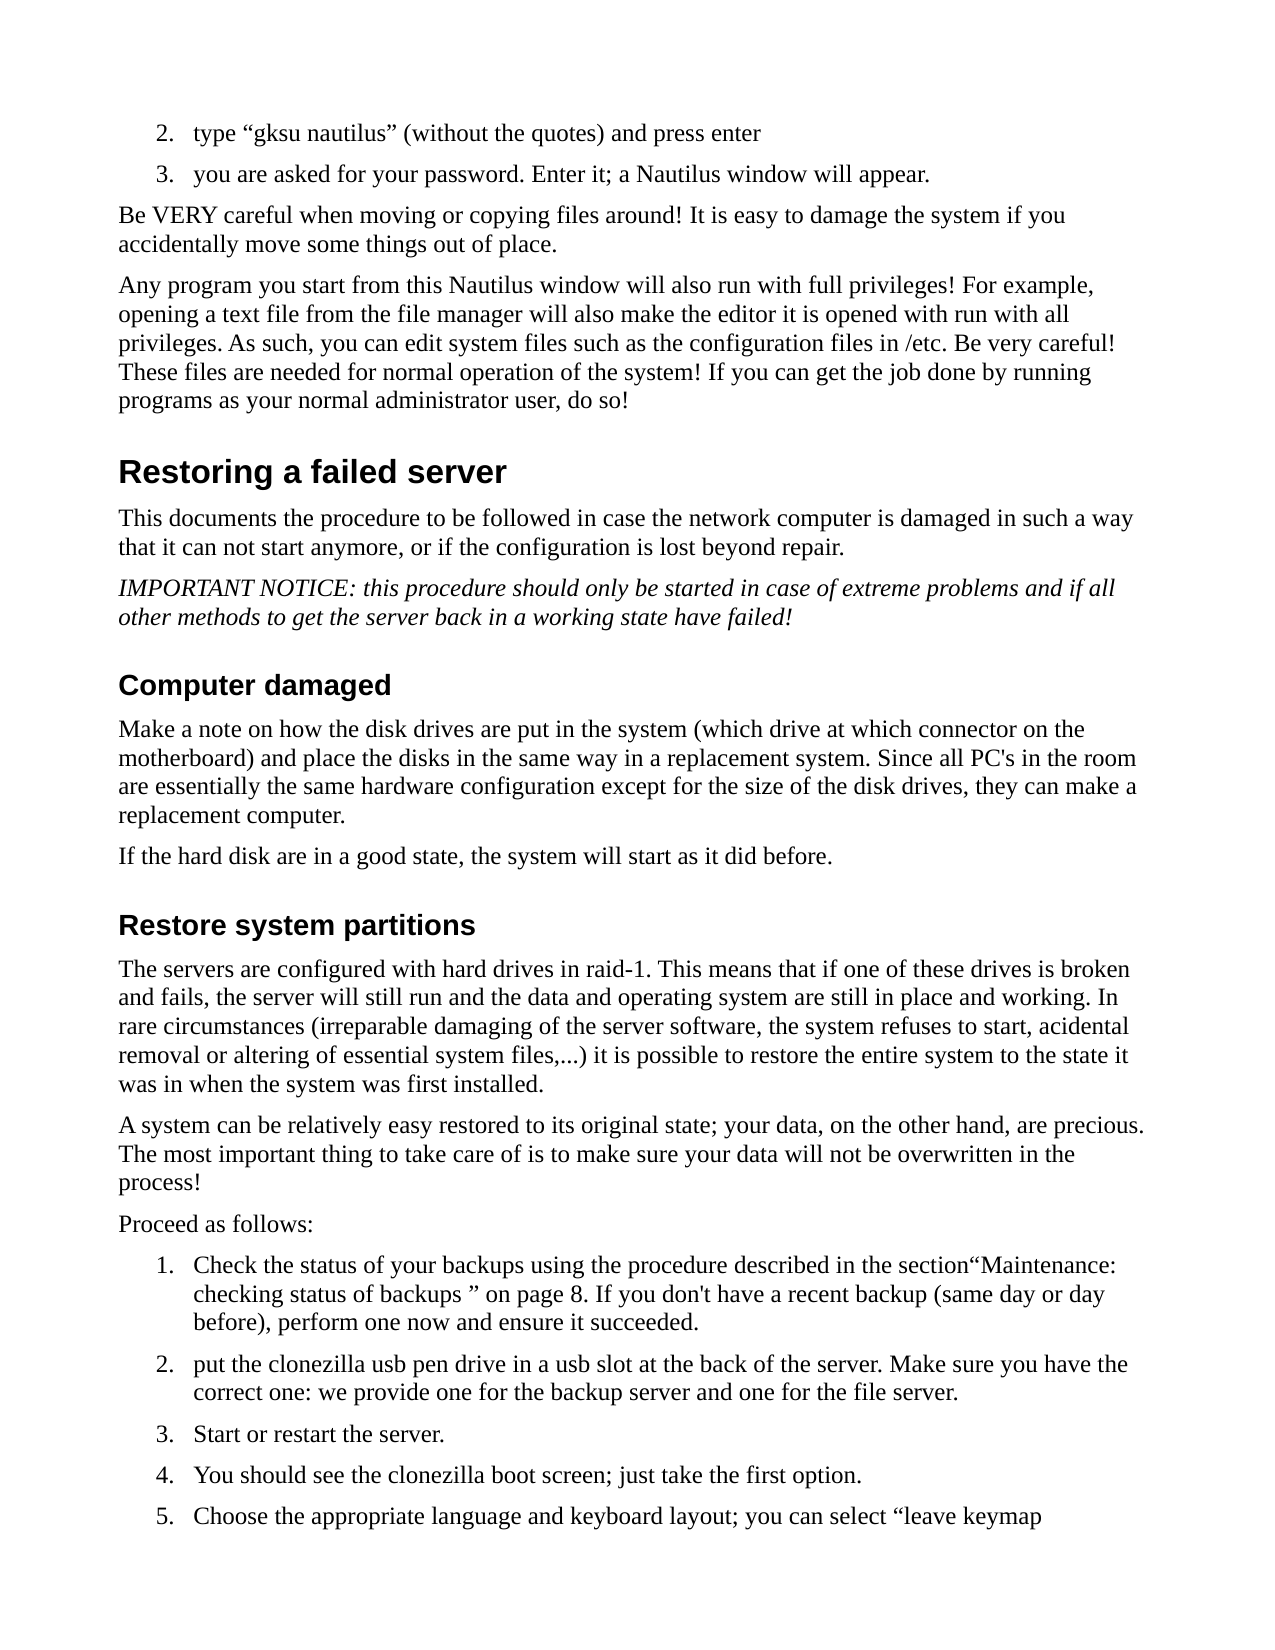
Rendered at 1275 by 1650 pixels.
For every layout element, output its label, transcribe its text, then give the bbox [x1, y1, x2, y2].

list you are asked for your password. Enter it; a Nautilus window will appear. [156, 159, 1157, 188]
text The servers are configured with hard drives in raid-1. This means that if one of these drives is broken and fails, the server will still run and the data and operating system are still in place and working. In rare circumstances (irreparable damaging of the server software, the system refuses to start, acidental removal or altering of essential system files,...) it is possible to restore the entire system to the state it was in when the system was first installed. [118, 954, 1157, 1097]
text Make a note on how the disk drives are put in the system (which drive at which connector on the motherboard) and place the disks in the same way in a replacement system. Since all PC's in the room are essentially the same hardware configuration except for the size of the disk drives, they can make a replacement computer. [118, 714, 1157, 829]
list put the clonezilla usb pen drive in a usb slot at the back of the server. Make sure you have the correct one: we provide one for the backup server and one for the file server. [156, 1349, 1157, 1406]
text Be VERY careful when moving or copying files around! It is easy to damage the system if you accidentally move some things out of place. [118, 201, 1157, 258]
text Proceed as follows: [118, 1209, 1157, 1237]
list You should see the clonezilla boot screen; just take the first option. [156, 1460, 1157, 1489]
list type “gksu nautilus” (without the quotes) and press enter [156, 118, 1157, 147]
text This documents the procedure to be followed in case the network computer is damaged in such a way that it can not start anymore, or if the configuration is lost beyond repair. [118, 503, 1157, 560]
text If the hard disk are in a good state, the system will start as it did before. [118, 841, 1157, 870]
text IMPORTANT NOTICE: this procedure should only be started in case of extreme problems and if all other methods to get the server back in a working state have failed! [118, 573, 1157, 630]
list Check the status of your backups using the procedure described in the section“Maintenance: checking status of backups ” on page 8. If you don't have a recent backup (same day or day before), perform one now and ensure it succeeded. [156, 1250, 1157, 1336]
text Any program you start from this Nautilus window will also run with full privileges! For example, opening a text file from the file manager will also make the editor it is opened with run with all privileges. As such, you can edit system files such as the configuration files in /etc. Be very careful! These files are needed for normal operation of the system! If you can get the job done by running programs as your normal administrator user, do so! [118, 271, 1157, 414]
subtitle Computer damaged [118, 668, 1157, 701]
list Start or restart the server. [156, 1419, 1157, 1447]
subtitle Restoring a failed server [118, 452, 1157, 490]
list Choose the appropriate language and keyboard layout; you can select “leave keymap [156, 1501, 1157, 1530]
subtitle Restore system partitions [118, 908, 1157, 941]
text A system can be relatively easy restored to its original state; your data, on the other hand, are precious. The most important thing to take care of is to make sure your data will not be overwritten in the process! [118, 1110, 1157, 1196]
